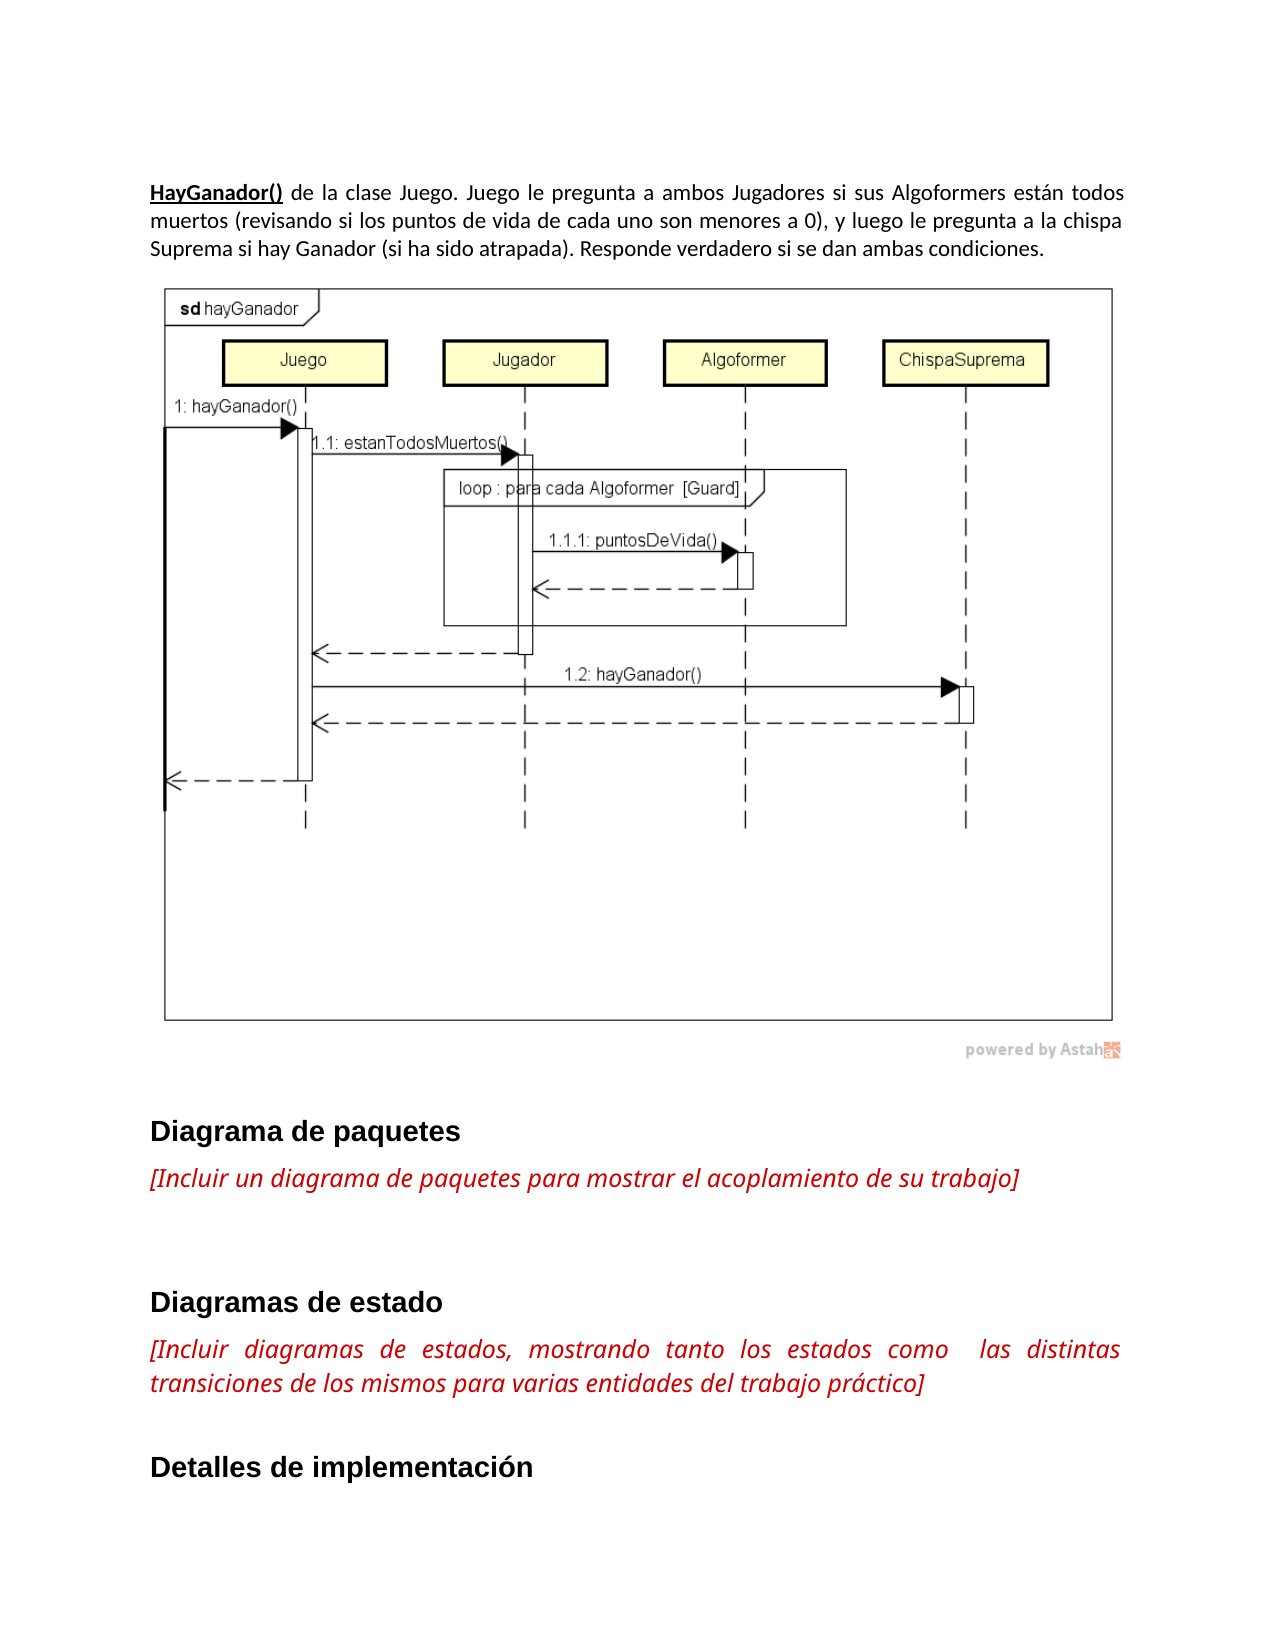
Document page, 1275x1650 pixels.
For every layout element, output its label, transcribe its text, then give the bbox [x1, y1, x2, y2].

text HayGanador() de la clase Juego. Juego le pregunta a ambos Jugadores si sus Algoformers están todos muertos (revisando si los puntos de vida de cada uno son menores a 0), y luego le pregunta a la chispa Suprema si hay Ganador (si ha sido atrapada). Responde verdadero si se dan ambas condiciones. [150, 178, 1125, 262]
text [Incluir diagramas de estados, mostrando tanto los estados como las distintas transiciones de los mismos para varias entidades del trabajo práctico] [150, 1332, 1125, 1400]
text Diagramas de estado [150, 1285, 1125, 1319]
text [Incluir un diagrama de paquetes para mostrar el acoplamiento de su trabajo] [150, 1161, 1125, 1194]
text Diagrama de paquetes [150, 1114, 1125, 1147]
text Detalles de implementación [150, 1450, 1125, 1484]
